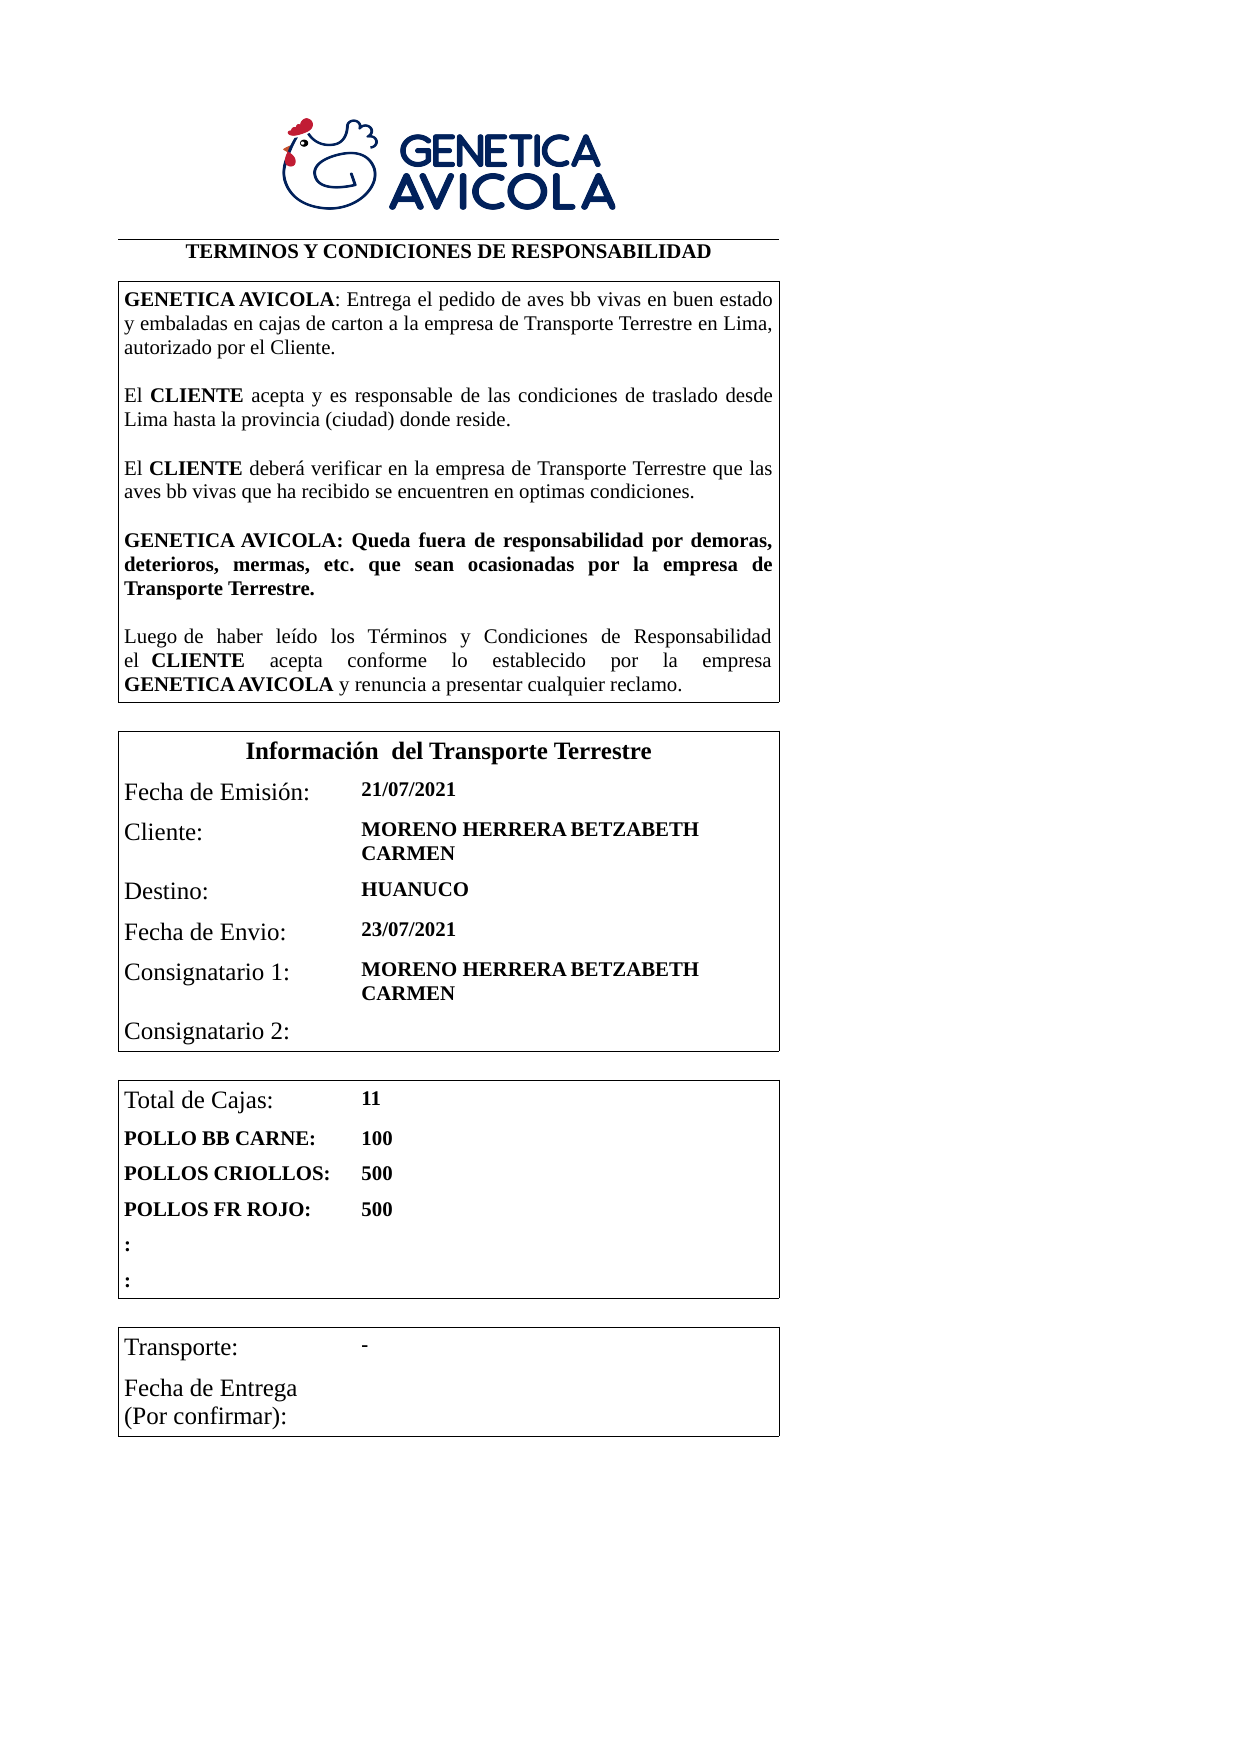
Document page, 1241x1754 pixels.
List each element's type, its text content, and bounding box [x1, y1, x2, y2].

table_cell Destino: [119, 871, 356, 911]
table_cell [356, 1052, 779, 1080]
table_cell POLLOS CRIOLLOS: [119, 1156, 356, 1191]
table_cell 500 [356, 1156, 779, 1191]
table_cell : [119, 1262, 356, 1298]
table_header Información del Transporte Terrestre [119, 732, 779, 771]
table_cell [356, 1262, 779, 1298]
table_cell MORENO HERRERA BETZABETH CARMEN [356, 951, 779, 1011]
table_cell Cliente: [119, 811, 356, 871]
table_cell 21/07/2021 [356, 771, 779, 811]
table_cell Consignatario 2: [119, 1011, 356, 1051]
table_cell Fecha de Envio: [119, 911, 356, 951]
table_cell [356, 1011, 779, 1051]
table_cell [356, 1227, 779, 1262]
table_cell 11 [356, 1081, 779, 1120]
table_header TERMINOS Y CONDICIONES DE RESPONSABILIDAD [118, 240, 779, 281]
table_cell GENETICA AVICOLA: Entrega el pedido de aves bb vivas en buen estado y embaladas en cajas de carton a la empresa de Transporte Terrestre en Lima, autorizado por el Cliente. El CLIENTE acepta y es responsable de las condiciones de traslado desde Lima hasta la provincia (ciudad) donde reside. El CLIENTE deberá verificar en la empresa de Transporte Terrestre que las aves bb vivas que ha recibido se encuentren en optimas condiciones. GENETICA AVICOLA: Queda fuera de responsabilidad por demoras, deterioros, mermas, etc. que sean ocasionadas por la empresa de Transporte Terrestre. Luego de haber leído los Términos y Condiciones de Responsabilidad el CLIENTE acepta conforme lo establecido por la empresa GENETICA AVICOLA y renuncia a presentar cualquier reclamo. [119, 282, 779, 702]
table_cell 23/07/2021 [356, 911, 779, 951]
table_cell 100 [356, 1120, 779, 1156]
table_cell Fecha de Emisión: [119, 771, 356, 811]
picture [282, 118, 616, 210]
table_cell - [356, 1328, 779, 1367]
table_cell Fecha de Entrega (Por confirmar): [119, 1367, 356, 1436]
table_cell HUANUCO [356, 871, 779, 911]
table_cell Transporte: [119, 1328, 356, 1367]
table_cell Consignatario 1: [119, 951, 356, 1011]
table_cell POLLO BB CARNE: [119, 1120, 356, 1156]
table_cell [118, 1299, 356, 1327]
table_cell 500 [356, 1191, 779, 1227]
table_cell MORENO HERRERA BETZABETH CARMEN [356, 811, 779, 871]
table_cell [118, 1052, 356, 1080]
table_cell POLLOS FR ROJO: [119, 1191, 356, 1227]
table_cell [356, 1299, 779, 1327]
table_cell : [119, 1227, 356, 1262]
table_cell Total de Cajas: [119, 1081, 356, 1120]
table_cell [356, 1367, 779, 1436]
